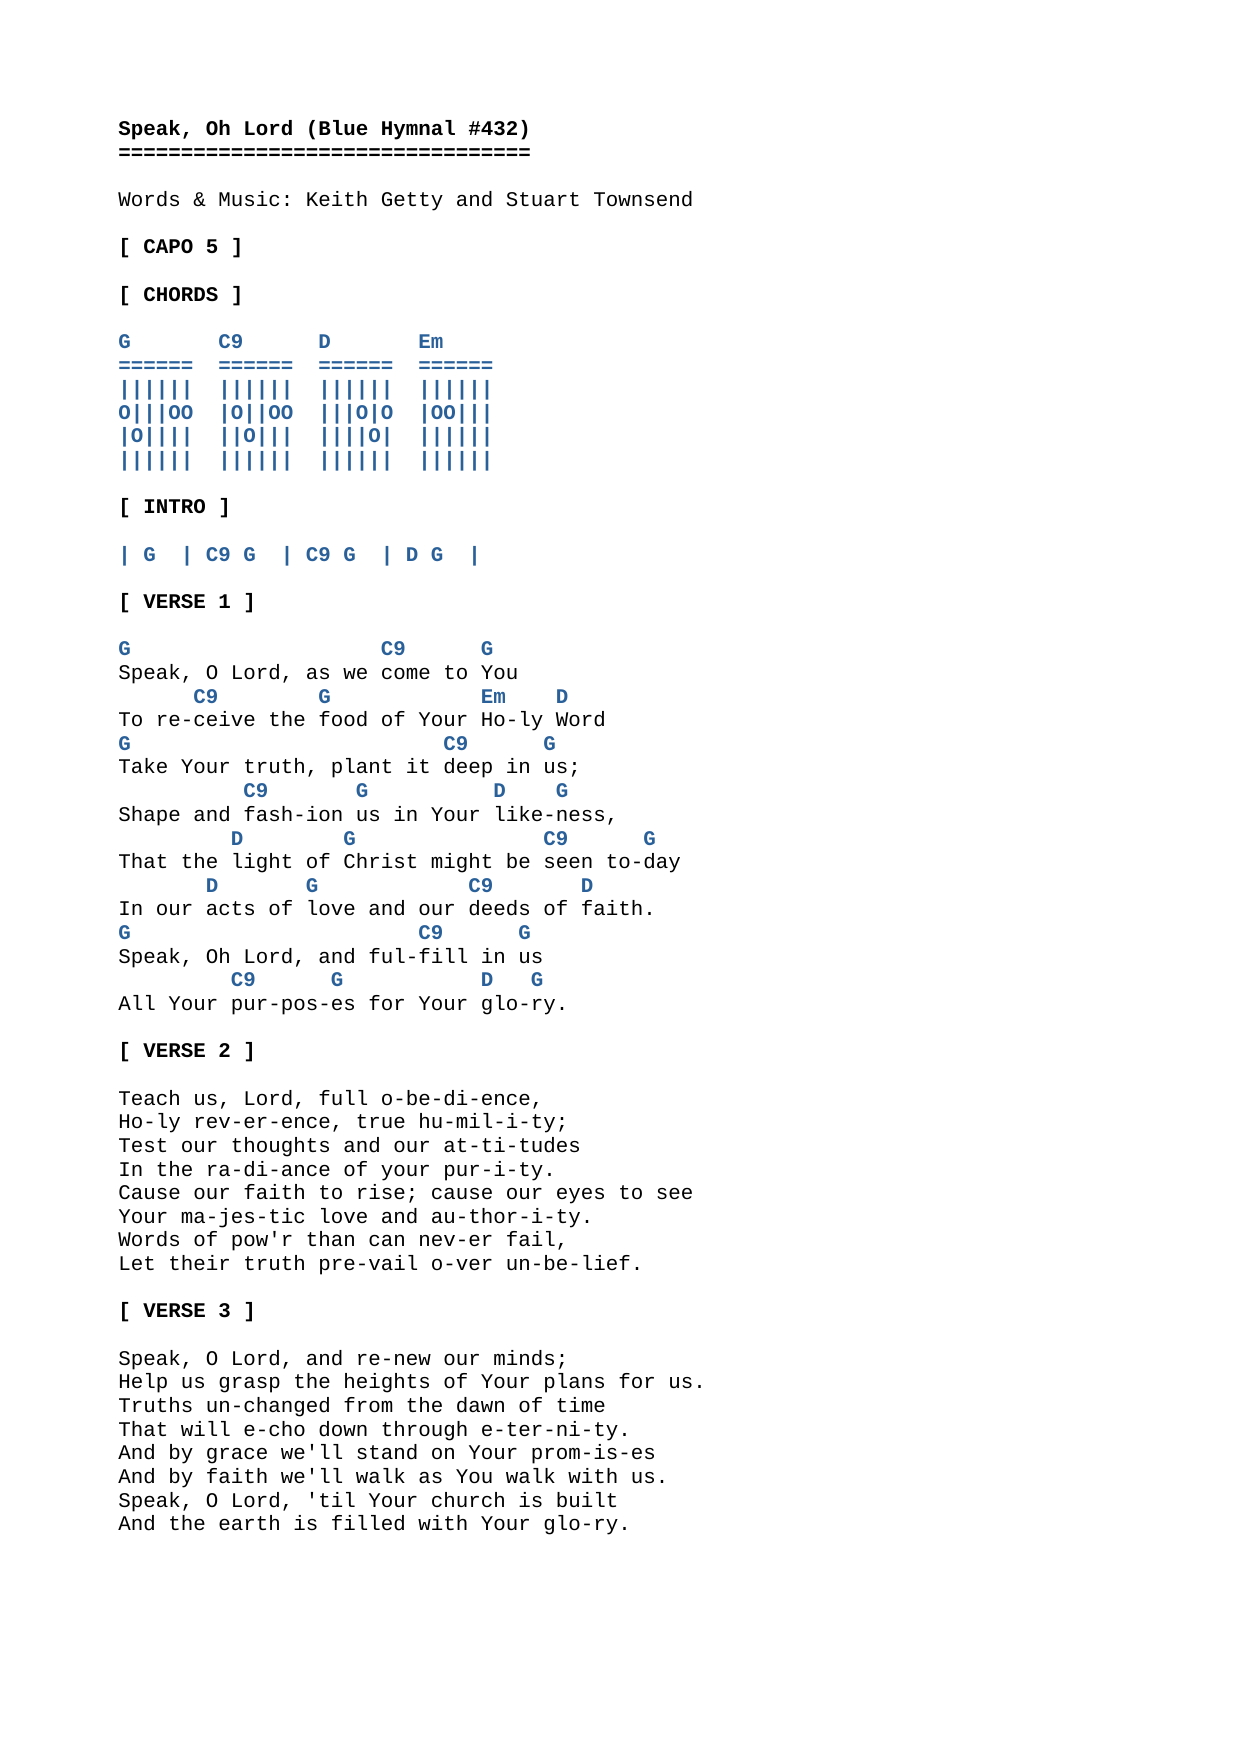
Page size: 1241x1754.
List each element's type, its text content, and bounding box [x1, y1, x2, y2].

text And the earth is filled with Your glo-ry. [118, 1513, 1122, 1537]
text Speak, O Lord, and re-new our minds; [118, 1348, 1122, 1371]
text [ VERSE 3 ] [118, 1300, 1122, 1324]
text Ho-ly rev-er-ence, true hu-mil-i-ty; [118, 1111, 1122, 1135]
text Cause our faith to rise; cause our eyes to see [118, 1182, 1122, 1206]
text Speak, O Lord, as we come to You [118, 662, 1122, 686]
text Speak, Oh Lord, and ful-fill in us [118, 946, 1122, 969]
text D G C9 G [118, 827, 1122, 851]
text [ CAPO 5 ] [118, 236, 1122, 260]
text Speak, Oh Lord (Blue Hymnal #432) [118, 118, 1122, 142]
text Shape and fash-ion us in Your like-ness, [118, 804, 1122, 827]
text To re-ceive the food of Your Ho-ly Word [118, 709, 1122, 733]
text G C9 D Em [118, 331, 1122, 354]
text And by grace we'll stand on Your prom-is-es [118, 1442, 1122, 1466]
text Words & Music: Keith Getty and Stuart Townsend [118, 189, 1122, 213]
text | G | C9 G | C9 G | D G | [118, 544, 1122, 567]
text Help us grasp the heights of Your plans for us. [118, 1371, 1122, 1395]
text G C9 G [118, 638, 1122, 662]
text ================================= [118, 142, 1122, 165]
text Speak, O Lord, 'til Your church is built [118, 1489, 1122, 1513]
text All Your pur-pos-es for Your glo-ry. [118, 993, 1122, 1017]
text That will e-cho down through e-ter-ni-ty. [118, 1419, 1122, 1442]
text And by faith we'll walk as You walk with us. [118, 1466, 1122, 1489]
text Test our thoughts and our at-ti-tudes [118, 1135, 1122, 1158]
text C9 G D G [118, 969, 1122, 993]
text In our acts of love and our deeds of faith. [118, 898, 1122, 922]
text [ CHORDS ] [118, 284, 1122, 307]
text |||||| |||||| |||||| |||||| [118, 378, 1122, 402]
text G C9 G [118, 922, 1122, 946]
text [ VERSE 1 ] [118, 591, 1122, 615]
text Let their truth pre-vail o-ver un-be-lief. [118, 1253, 1122, 1277]
text |||||| |||||| |||||| |||||| [118, 449, 1122, 473]
text [ VERSE 2 ] [118, 1040, 1122, 1064]
text O|||OO |O||OO |||O|O |OO||| [118, 402, 1122, 426]
text Words of pow'r than can nev-er fail, [118, 1229, 1122, 1253]
text Teach us, Lord, full o-be-di-ence, [118, 1088, 1122, 1111]
text ====== ====== ====== ====== [118, 354, 1122, 378]
text C9 G Em D [118, 686, 1122, 709]
text Truths un-changed from the dawn of time [118, 1395, 1122, 1419]
text [ INTRO ] [118, 496, 1122, 520]
text C9 G D G [118, 780, 1122, 804]
text That the light of Christ might be seen to-day [118, 851, 1122, 875]
text D G C9 D [118, 875, 1122, 898]
text In the ra-di-ance of your pur-i-ty. [118, 1158, 1122, 1182]
text Take Your truth, plant it deep in us; [118, 757, 1122, 780]
text Your ma-jes-tic love and au-thor-i-ty. [118, 1206, 1122, 1229]
text |O|||| ||O||| ||||O| |||||| [118, 426, 1122, 449]
text G C9 G [118, 733, 1122, 757]
